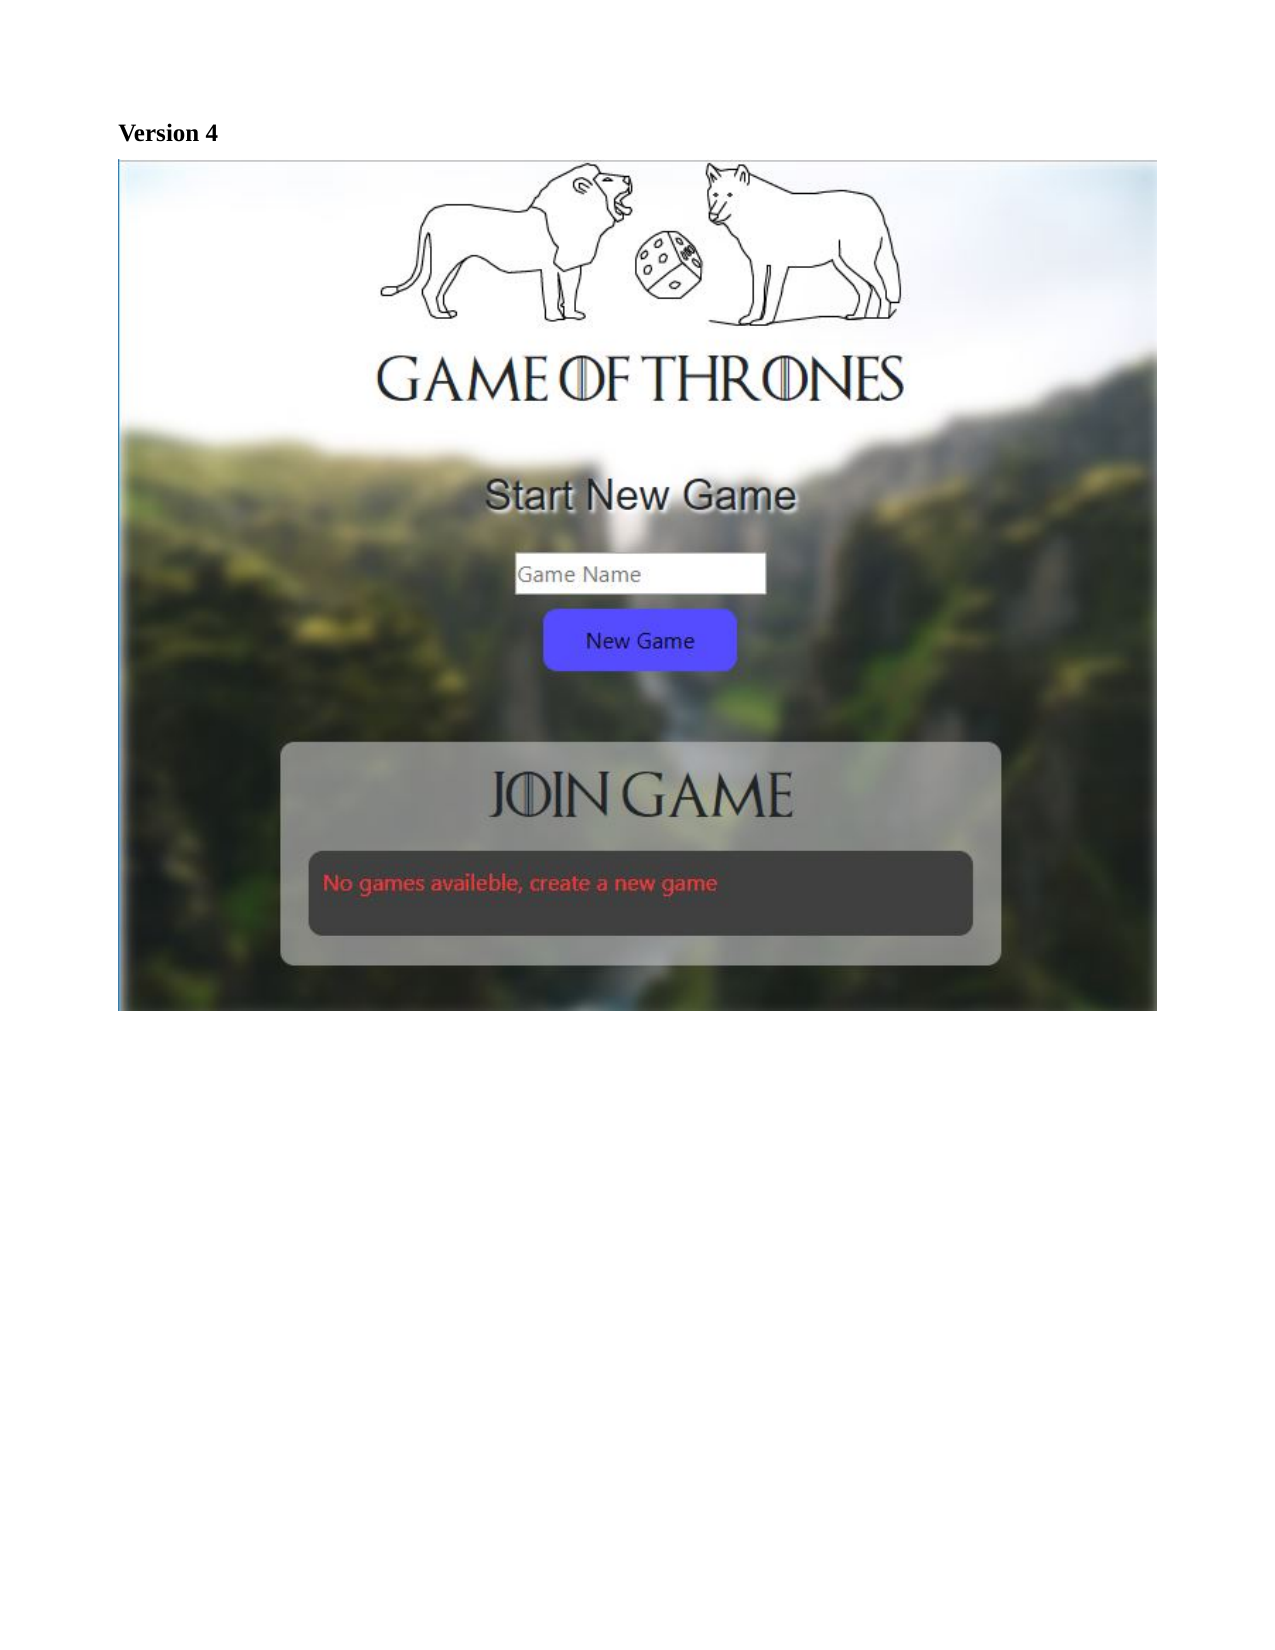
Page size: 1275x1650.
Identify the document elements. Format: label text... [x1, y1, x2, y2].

text Version 4 [118, 118, 1157, 147]
picture [118, 159, 1157, 1011]
